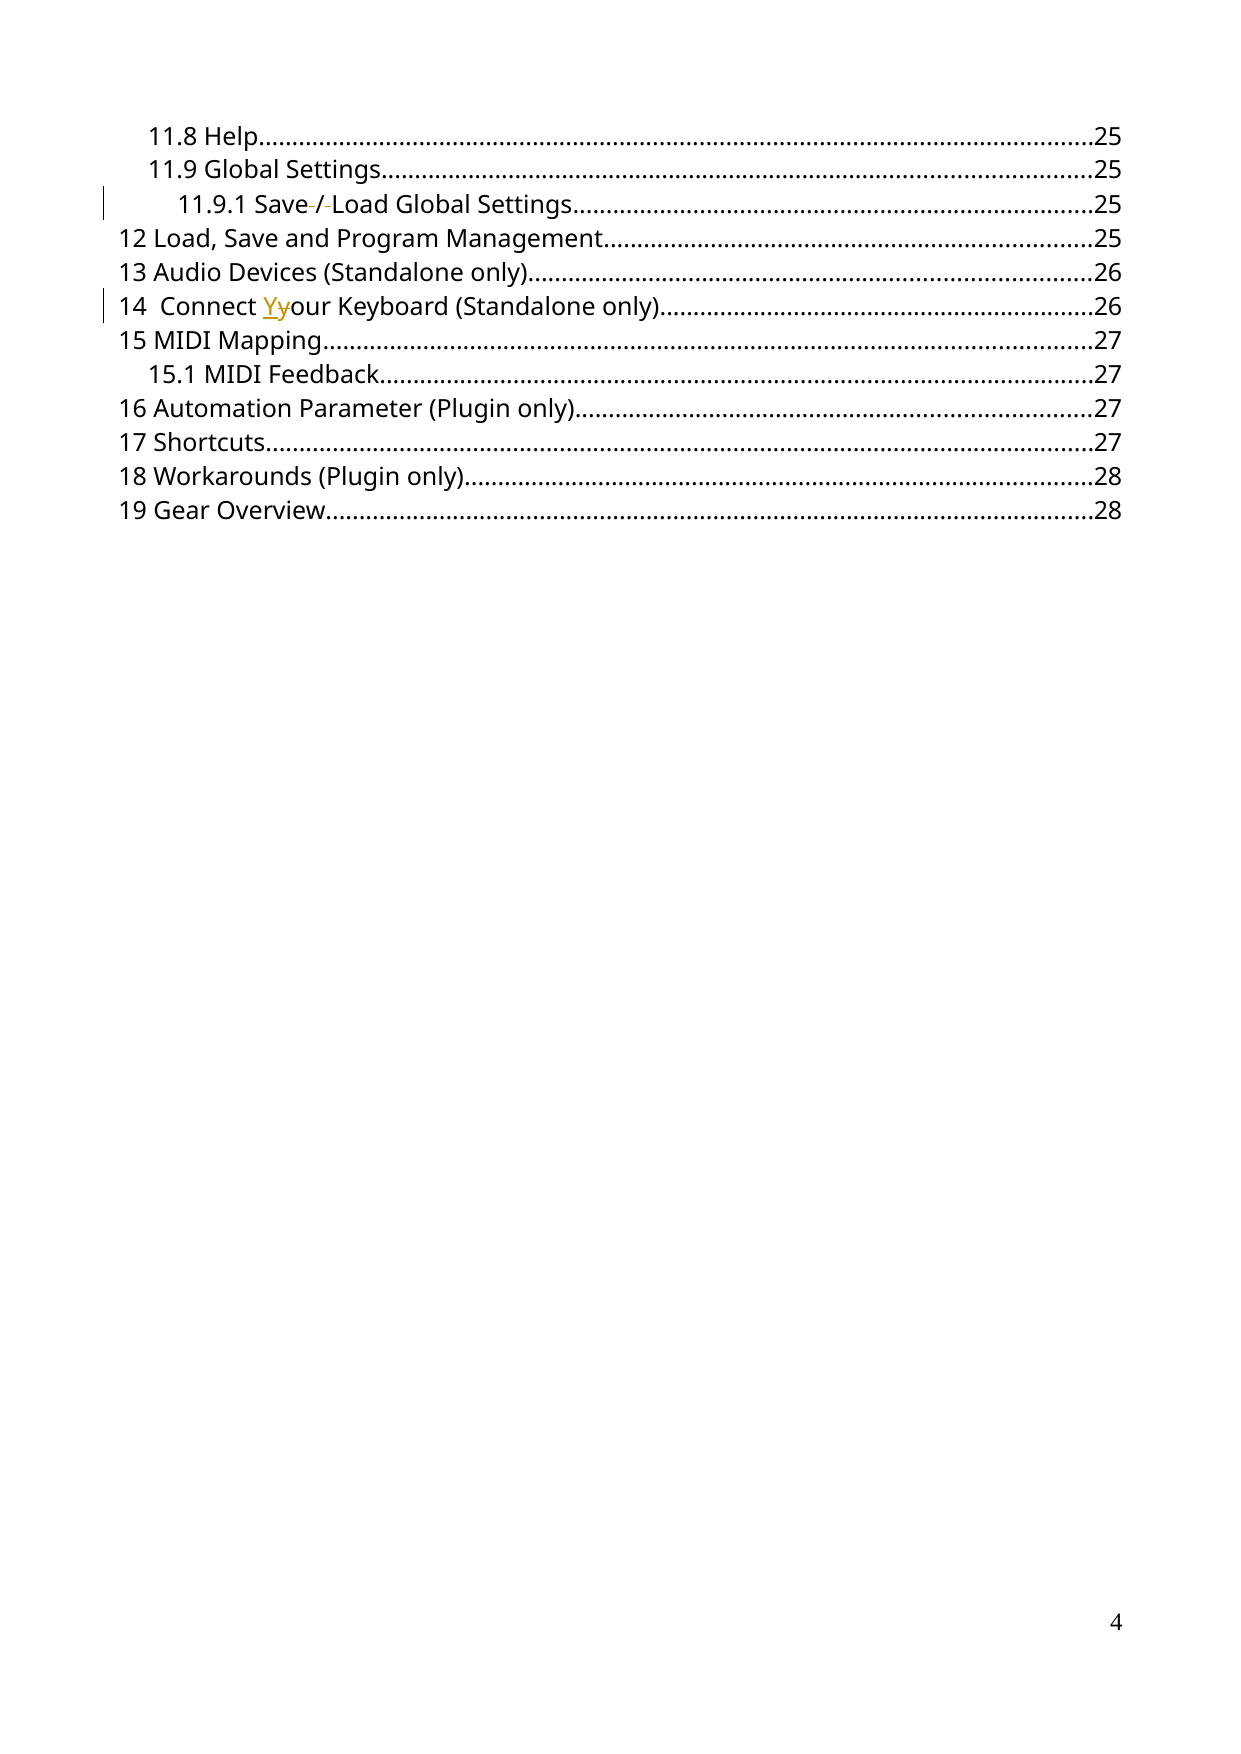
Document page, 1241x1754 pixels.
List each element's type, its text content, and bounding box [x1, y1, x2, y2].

text 19 Gear Overview 28 [118, 493, 1122, 527]
text 16 Automation Parameter (Plugin only) 27 [118, 391, 1122, 425]
text 18 Workarounds (Plugin only) 28 [118, 459, 1122, 493]
text 11.8 Help 25 [148, 118, 1122, 152]
text 14 Connect Your Keyboard (Standalone only) 26 [118, 288, 1122, 322]
text 11.9 Global Settings 25 [148, 152, 1122, 186]
text 15 MIDI Mapping 27 [118, 322, 1122, 357]
text 17 Shortcuts 27 [118, 425, 1122, 459]
text 12 Load, Save and Program Management 25 [118, 220, 1122, 254]
text 13 Audio Devices (Standalone only) 26 [118, 254, 1122, 288]
text 15.1 MIDI Feedback 27 [148, 357, 1122, 391]
text 11.9.1 Save/Load Global Settings 25 [177, 186, 1122, 220]
